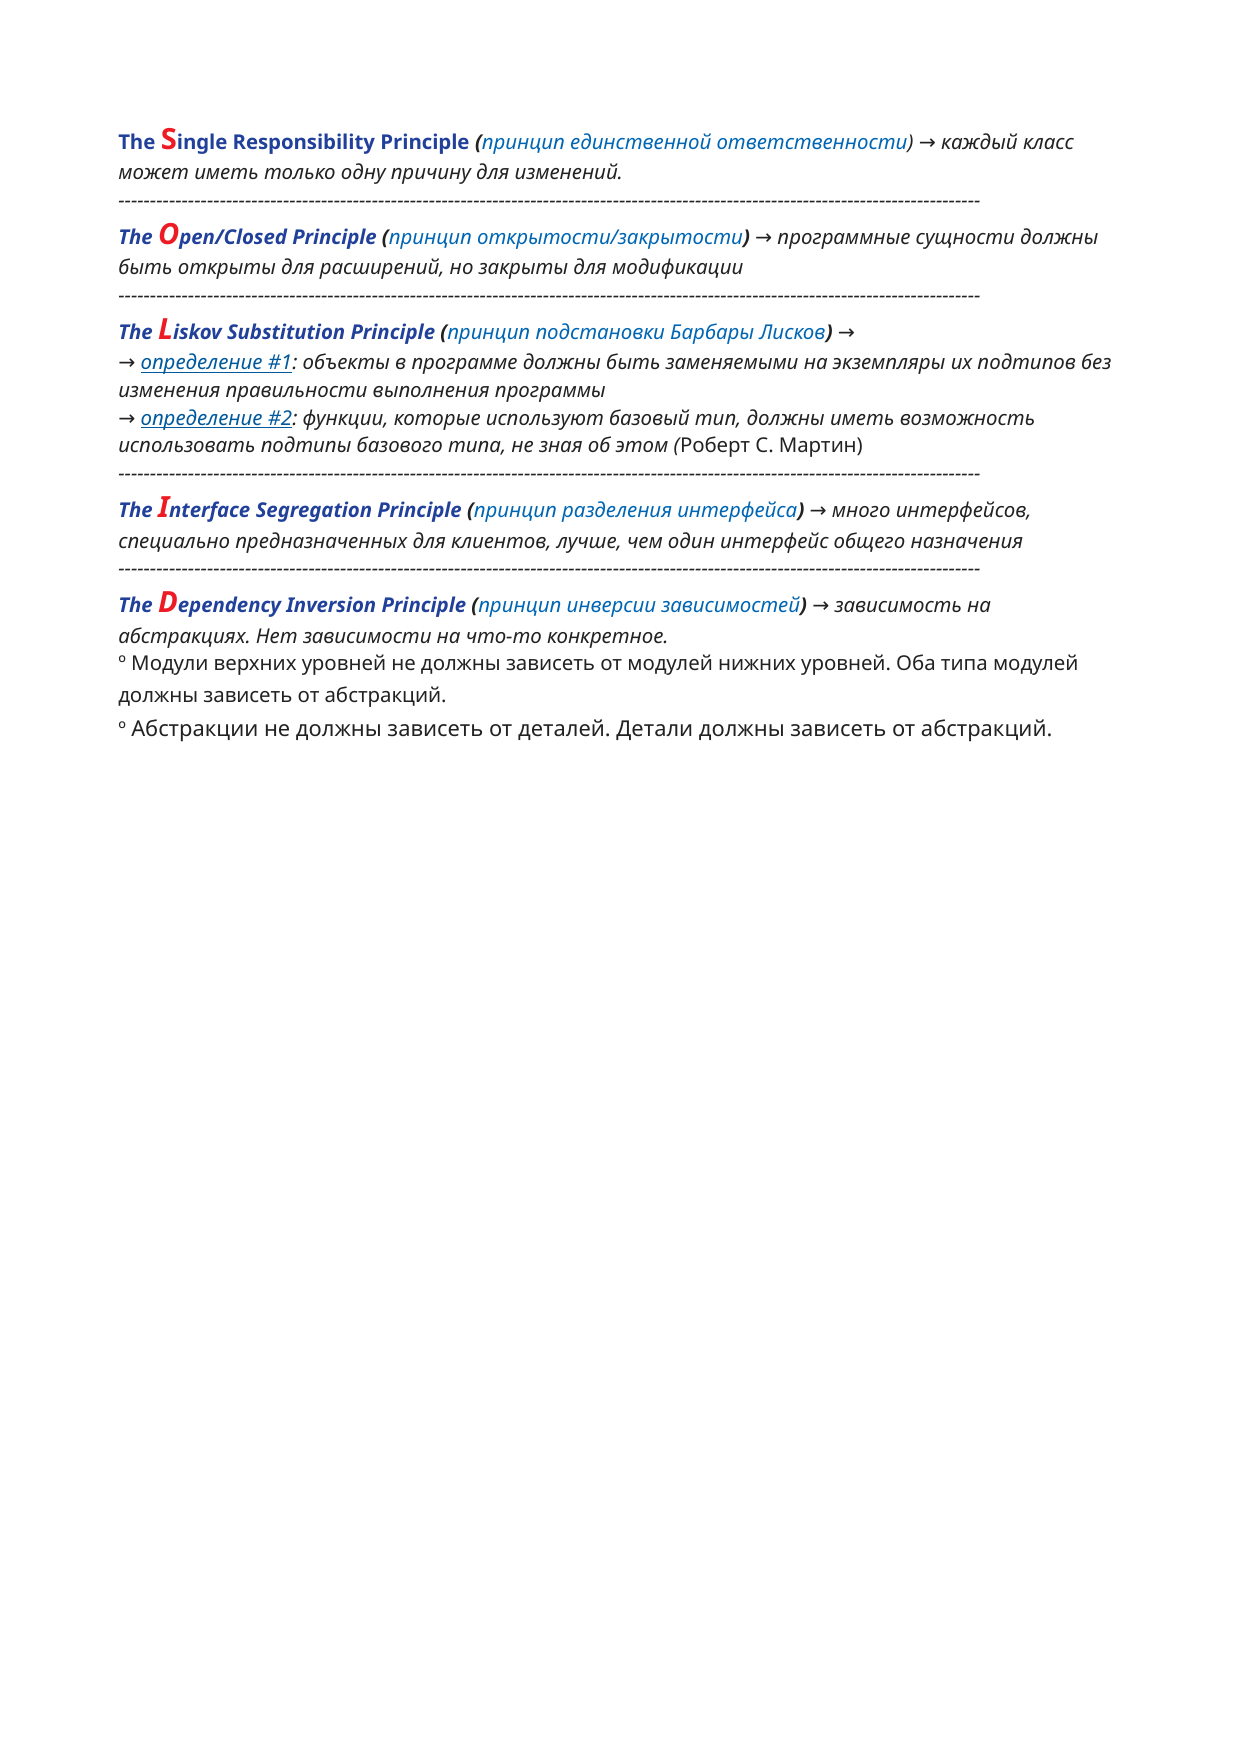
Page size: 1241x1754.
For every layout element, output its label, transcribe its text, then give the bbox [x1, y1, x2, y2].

list ---------------------------------------------------------------------------------------------------------------------------------------- [118, 186, 1122, 213]
subtitle The Open/Closed Principle (принцип открытости/закрытости) → программные сущности должны быть открыты для расширений, но закрыты для модификации [118, 213, 1122, 281]
list ---------------------------------------------------------------------------------------------------------------------------------------- [118, 281, 1122, 308]
subtitle → определение #2: функции, которые используют базовый тип, должны иметь возможность использовать подтипы базового типа, не зная об этом (Роберт С. Мартин) [118, 403, 1122, 459]
text º Абстракции не должны зависеть от деталей. Детали должны зависеть от абстракций. [118, 713, 1122, 742]
text º Модули верхних уровней не должны зависеть от модулей нижних уровней. Оба типа модулей должны зависеть от абстракций. [118, 649, 1122, 708]
subtitle The Interface Segregation Principle (принцип разделения интерфейса) → много интерфейсов, специально предназначенных для клиентов, лучше, чем один интерфейс общего назначения [118, 487, 1122, 554]
list ---------------------------------------------------------------------------------------------------------------------------------------- [118, 554, 1122, 582]
subtitle The Dependency Inversion Principle (принцип инверсии зависимостей) → зависимость на абстракциях. Нет зависимости на что-то конкретное. [118, 582, 1122, 649]
subtitle The Single Responsibility Principle (принцип единственной ответственности) → каждый класс может иметь только одну причину для изменений. [118, 118, 1122, 186]
list ---------------------------------------------------------------------------------------------------------------------------------------- [118, 459, 1122, 487]
subtitle The Liskov Substitution Principle (принцип подстановки Барбары Лисков) → [118, 308, 1122, 348]
subtitle → определение #1: объекты в программе должны быть заменяемыми на экземпляры их подтипов без изменения правильности выполнения программы [118, 348, 1122, 403]
